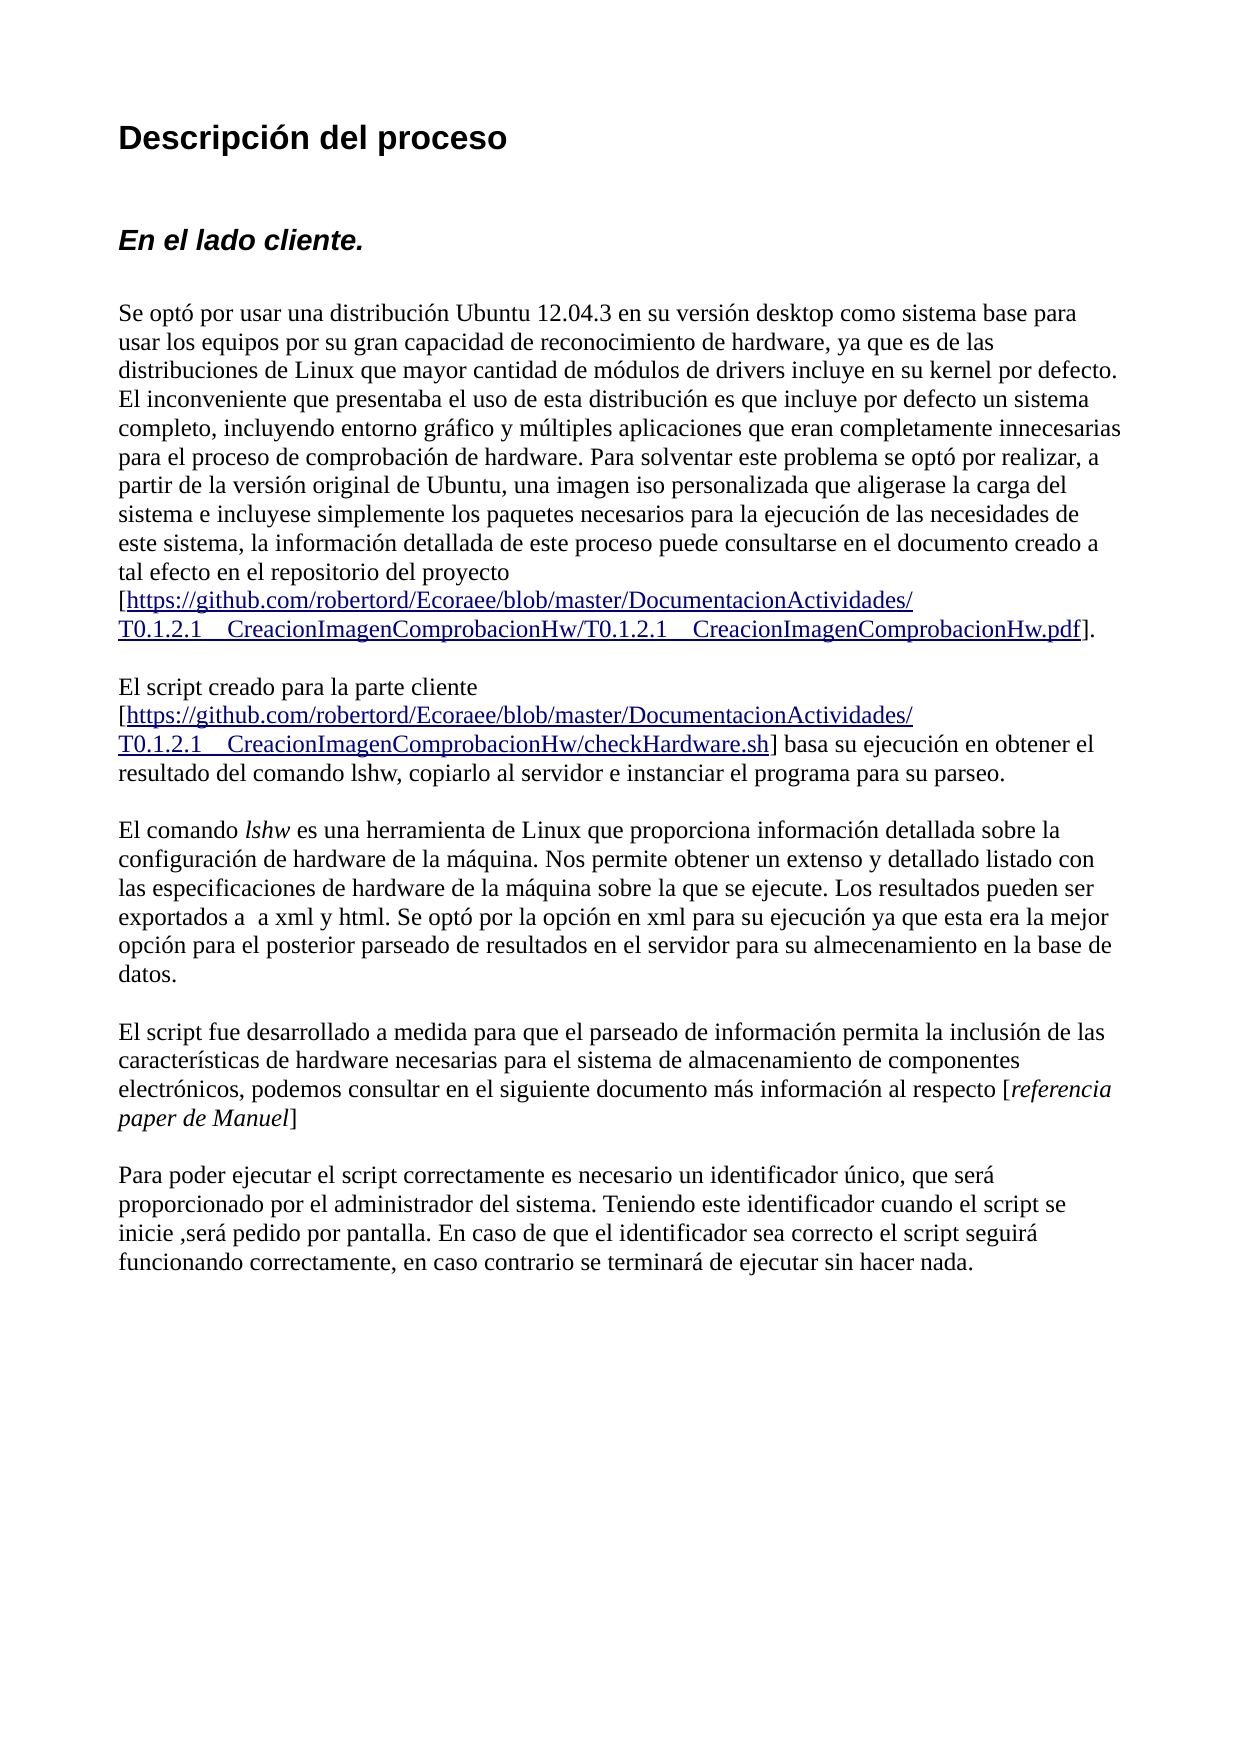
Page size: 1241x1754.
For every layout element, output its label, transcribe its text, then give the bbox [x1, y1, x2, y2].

subtitle Descripción del proceso [118, 118, 1122, 157]
text Se optó por usar una distribución Ubuntu 12.04.3 en su versión desktop como sistema base para usar los equipos por su gran capacidad de reconocimiento de hardware, ya que es de las distribuciones de Linux que mayor cantidad de módulos de drivers incluye en su kernel por defecto. El inconveniente que presentaba el uso de esta distribución es que incluye por defecto un sistema completo, incluyendo entorno gráfico y múltiples aplicaciones que eran completamente innecesarias para el proceso de comprobación de hardware. Para solventar este problema se optó por realizar, a partir de la versión original de Ubuntu, una imagen iso personalizada que aligerase la carga del sistema e incluyese simplemente los paquetes necesarios para la ejecución de las necesidades de este sistema, la información detallada de este proceso puede consultarse en el documento creado a tal efecto en el repositorio del proyecto [https://github.com/robertord/Ecoraee/blob/master/DocumentacionActividades/T0.1.2.1__CreacionImagenComprobacionHw/T0.1.2.1__CreacionImagenComprobacionHw.pdf]. [118, 298, 1122, 643]
text El comando lshw es una herramienta de Linux que proporciona información detallada sobre la configuración de hardware de la máquina. Nos permite obtener un extenso y detallado listado con las especificaciones de hardware de la máquina sobre la que se ejecute. Los resultados pueden ser exportados a a xml y html. Se optó por la opción en xml para su ejecución ya que esta era la mejor opción para el posterior parseado de resultados en el servidor para su almecenamiento en la base de datos. [118, 815, 1122, 988]
text El script creado para la parte cliente [https://github.com/robertord/Ecoraee/blob/master/DocumentacionActividades/T0.1.2.1__CreacionImagenComprobacionHw/checkHardware.sh] basa su ejecución en obtener el resultado del comando lshw, copiarlo al servidor e instanciar el programa para su parseo. [118, 672, 1122, 787]
text El script fue desarrollado a medida para que el parseado de información permita la inclusión de las características de hardware necesarias para el sistema de almacenamiento de componentes electrónicos, podemos consultar en el siguiente documento más información al respecto [referencia paper de Manuel] [118, 1017, 1122, 1132]
text Para poder ejecutar el script correctamente es necesario un identificador único, que será proporcionado por el administrador del sistema. Teniendo este identificador cuando el script se inicie ,será pedido por pantalla. En caso de que el identificador sea correcto el script seguirá funcionando correctamente, en caso contrario se terminará de ejecutar sin hacer nada. [118, 1160, 1122, 1275]
subtitle En el lado cliente. [118, 223, 1122, 257]
